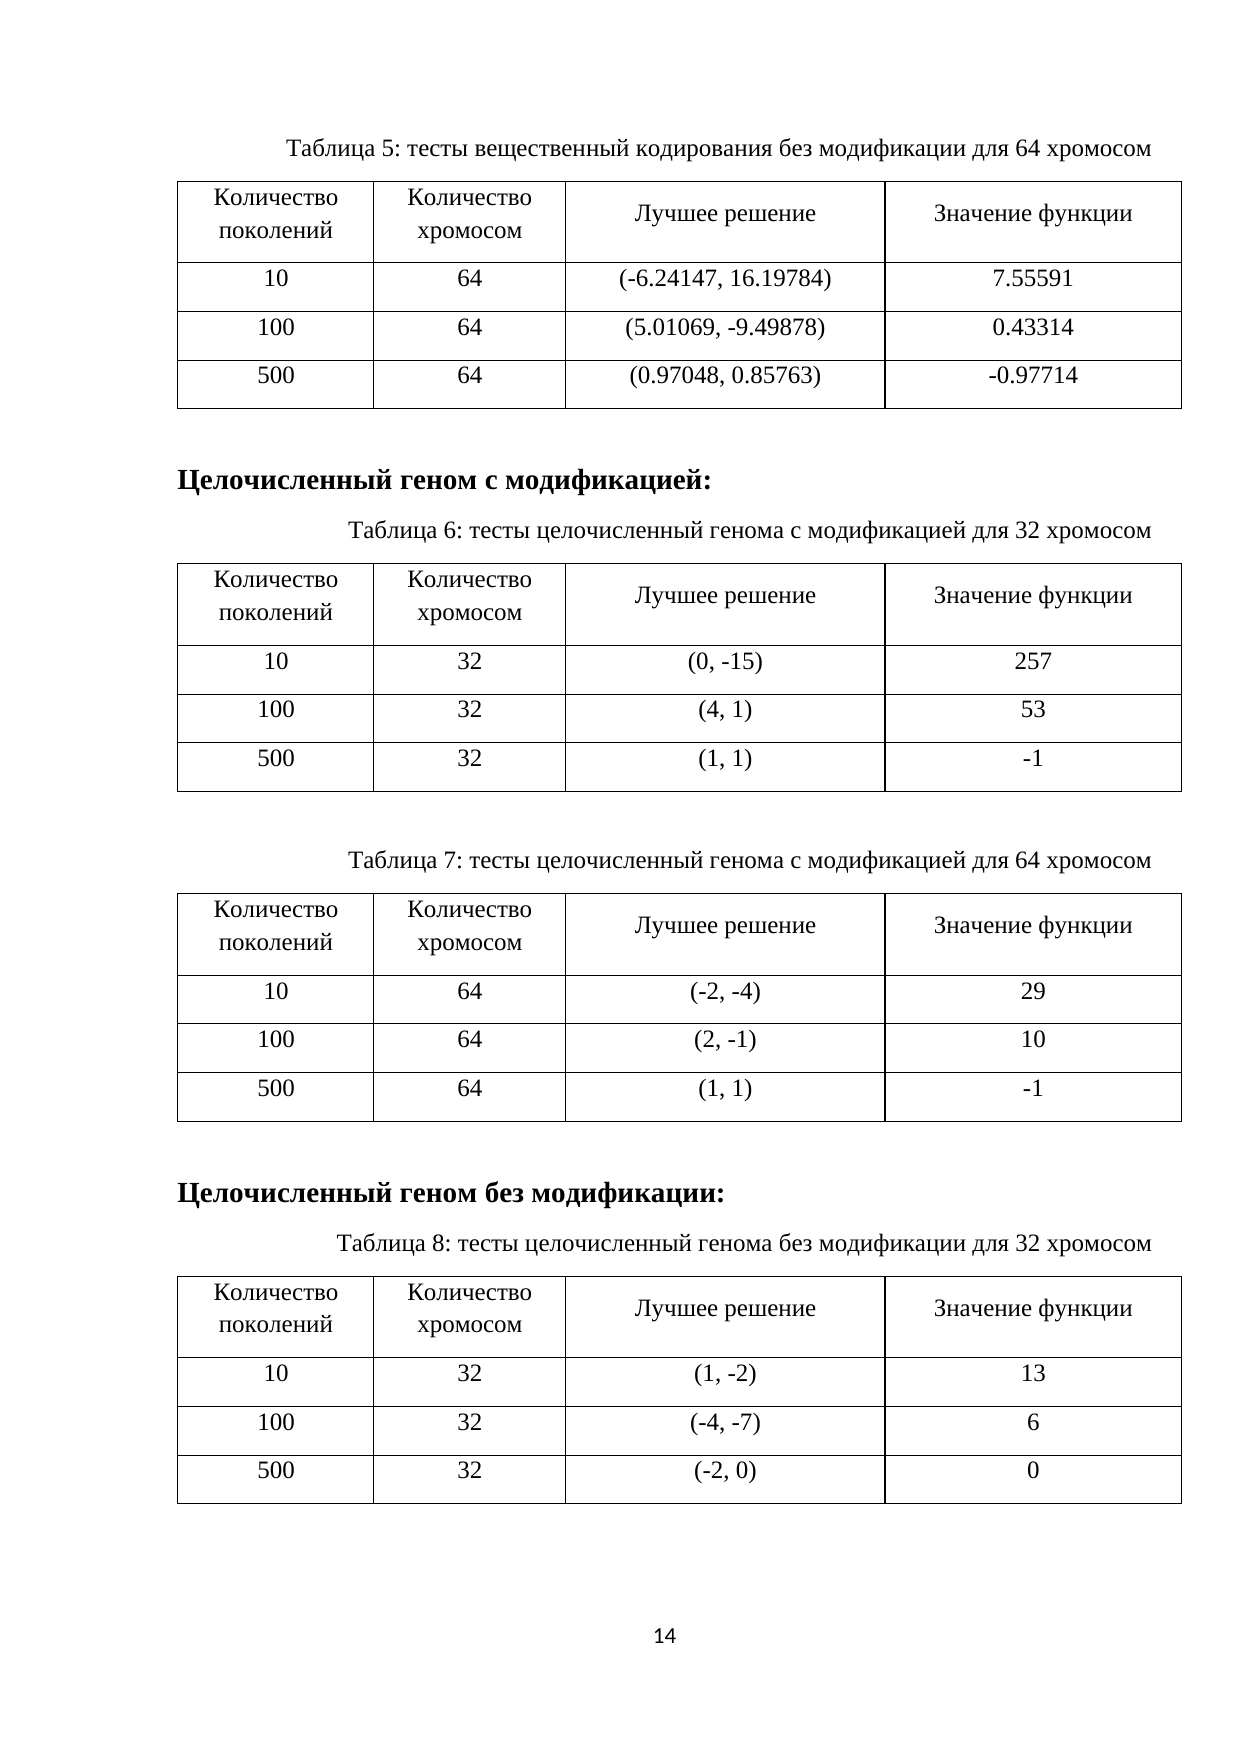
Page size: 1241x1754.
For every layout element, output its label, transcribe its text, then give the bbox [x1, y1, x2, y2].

table_cell 64 [374, 263, 565, 311]
table_cell 29 [886, 976, 1181, 1023]
table_cell (-6.24147, 16.19784) [566, 263, 884, 311]
text Таблица 6: тесты целочисленный генома с модификацией для 32 хромосом [177, 516, 1152, 544]
table_cell 500 [178, 1456, 373, 1503]
table_cell 64 [374, 361, 565, 408]
table_cell 32 [374, 1358, 565, 1406]
table_cell 32 [374, 695, 565, 742]
table_cell 100 [178, 1407, 373, 1454]
table_cell -1 [886, 743, 1181, 791]
table_header Количество хромосом [374, 894, 565, 975]
table_cell -1 [886, 1073, 1181, 1121]
table_cell 64 [374, 1024, 565, 1072]
table_cell 257 [886, 646, 1181, 693]
table_cell (-4, -7) [566, 1407, 884, 1454]
table_cell -0.97714 [886, 361, 1181, 408]
table_header Значение функции [886, 894, 1181, 975]
table_header Количество поколений [178, 1277, 373, 1357]
table_header Количество хромосом [374, 182, 565, 262]
table_header Лучшее решение [566, 894, 884, 975]
text Целочисленный геном с модификацией: [177, 462, 1152, 496]
table_cell (2, -1) [566, 1024, 884, 1072]
table_cell 7.55591 [886, 263, 1181, 311]
table_cell 10 [886, 1024, 1181, 1072]
table_cell (4, 1) [566, 695, 884, 742]
table_cell (1, -2) [566, 1358, 884, 1406]
table_cell 100 [178, 312, 373, 359]
text Таблица 5: тесты вещественный кодирования без модификации для 64 хромосом [177, 133, 1152, 162]
table_cell 500 [178, 743, 373, 791]
table_cell (-2, 0) [566, 1456, 884, 1503]
table_cell 64 [374, 976, 565, 1023]
table_cell 13 [886, 1358, 1181, 1406]
table_cell 500 [178, 1073, 373, 1121]
table_header Количество поколений [178, 564, 373, 645]
table_header Количество поколений [178, 894, 373, 975]
table_cell 64 [374, 312, 565, 359]
table_header Количество хромосом [374, 564, 565, 645]
table_cell (5.01069, -9.49878) [566, 312, 884, 359]
text Таблица 7: тесты целочисленный генома с модификацией для 64 хромосом [177, 845, 1152, 874]
table_cell 100 [178, 695, 373, 742]
table_header Количество поколений [178, 182, 373, 262]
table_header Значение функции [886, 182, 1181, 262]
table_cell 10 [178, 646, 373, 693]
table_cell 32 [374, 1407, 565, 1454]
table_cell 10 [178, 976, 373, 1023]
table_cell (1, 1) [566, 743, 884, 791]
table_header Лучшее решение [566, 1277, 884, 1357]
table_cell 6 [886, 1407, 1181, 1454]
table_cell 32 [374, 1456, 565, 1503]
table_cell 32 [374, 743, 565, 791]
table_cell 32 [374, 646, 565, 693]
table_cell (-2, -4) [566, 976, 884, 1023]
table_cell 53 [886, 695, 1181, 742]
text Таблица 8: тесты целочисленный генома без модификации для 32 хромосом [177, 1228, 1152, 1257]
table_header Значение функции [886, 1277, 1181, 1357]
table_cell 0 [886, 1456, 1181, 1503]
table_cell 10 [178, 263, 373, 311]
table_cell 500 [178, 361, 373, 408]
table_cell 64 [374, 1073, 565, 1121]
table_header Лучшее решение [566, 564, 884, 645]
table_header Количество хромосом [374, 1277, 565, 1357]
table_cell 0.43314 [886, 312, 1181, 359]
table_cell (0, -15) [566, 646, 884, 693]
table_cell (0.97048, 0.85763) [566, 361, 884, 408]
text Целочисленный геном без модификации: [177, 1175, 1152, 1208]
table_header Значение функции [886, 564, 1181, 645]
table_cell 10 [178, 1358, 373, 1406]
table_cell 100 [178, 1024, 373, 1072]
table_header Лучшее решение [566, 182, 884, 262]
table_cell (1, 1) [566, 1073, 884, 1121]
